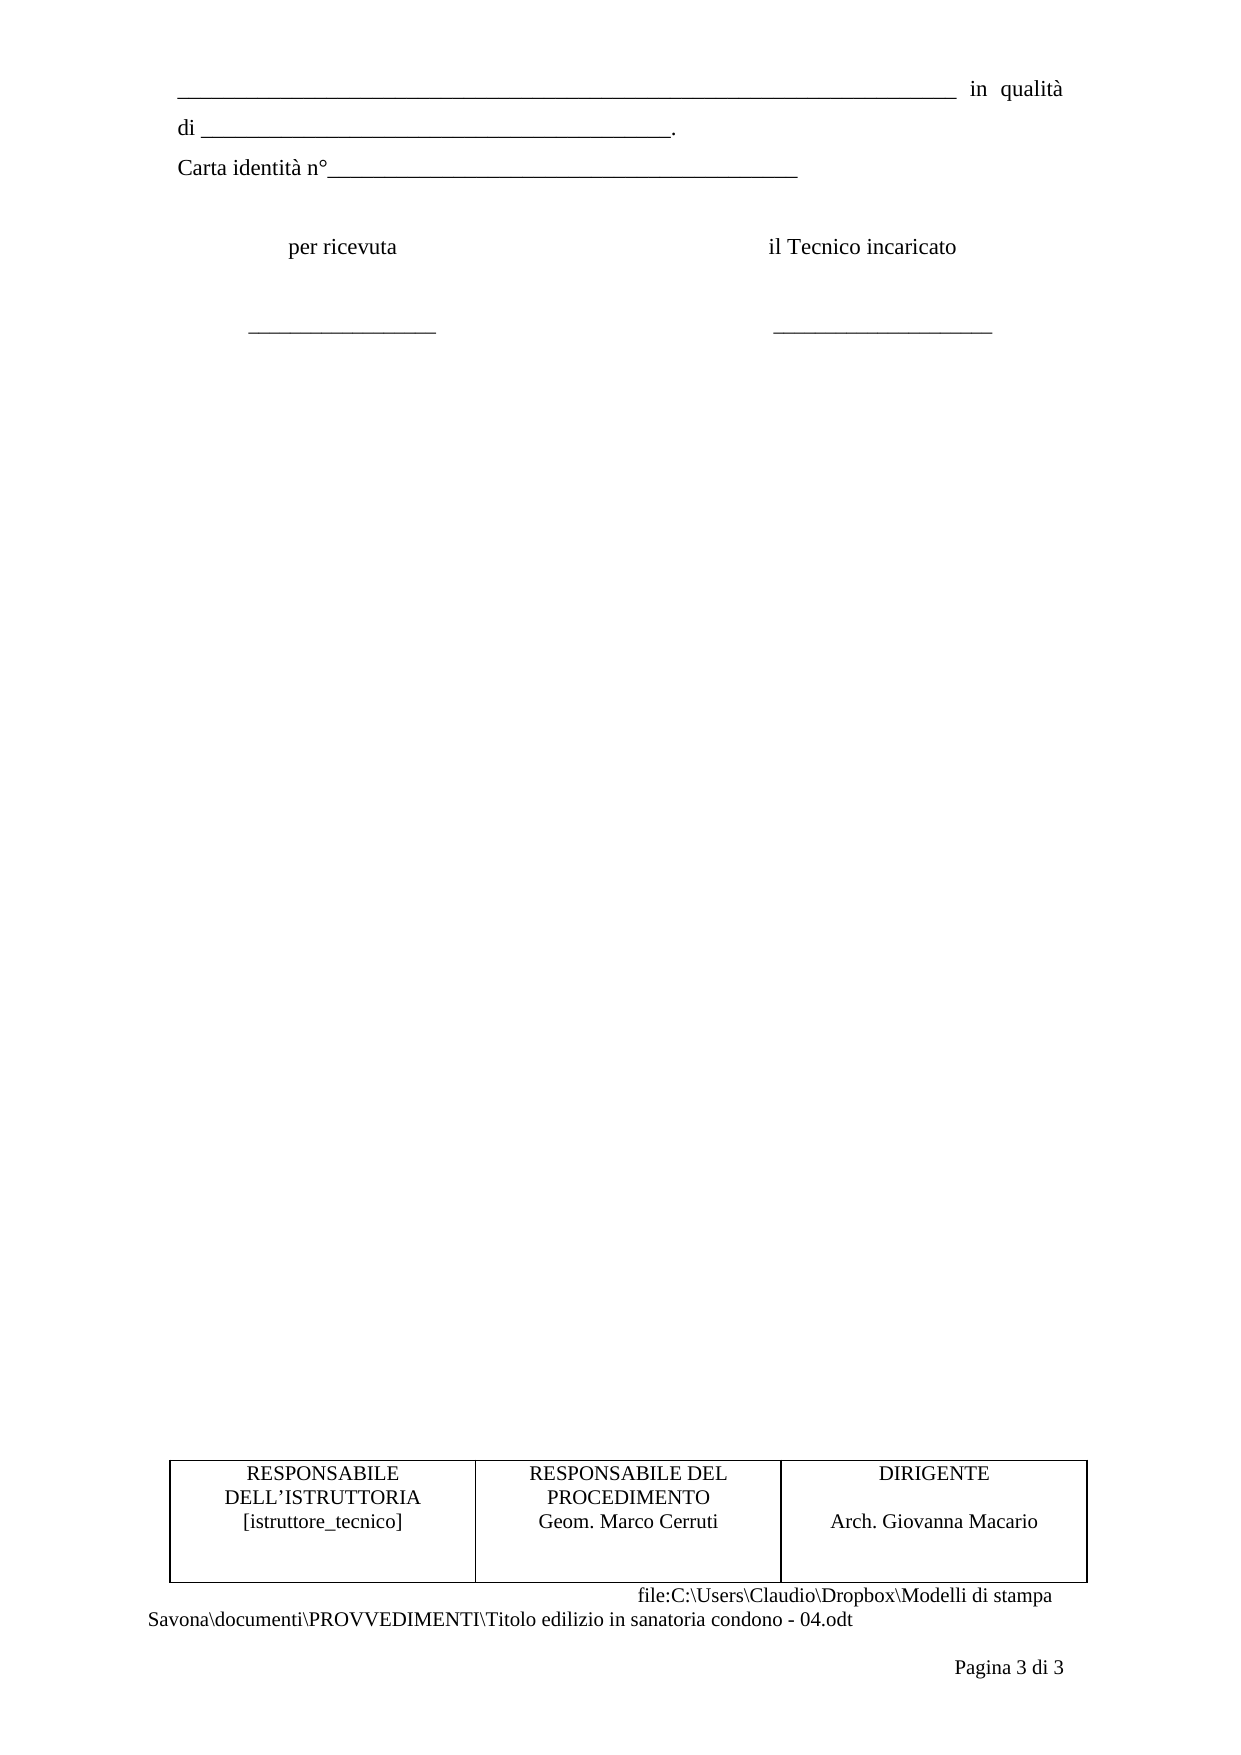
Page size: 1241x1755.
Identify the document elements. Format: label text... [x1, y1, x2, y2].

text Carta identità n°_________________________________________ [177, 154, 1063, 180]
text __________________ ­­­­­­­­ ­­­­_____________________ [177, 312, 1063, 336]
text per ricevuta il Tecnico incaricato [177, 233, 1063, 259]
text ____________________________________________________________________ in qualità di _________________________________________. [177, 75, 1063, 141]
